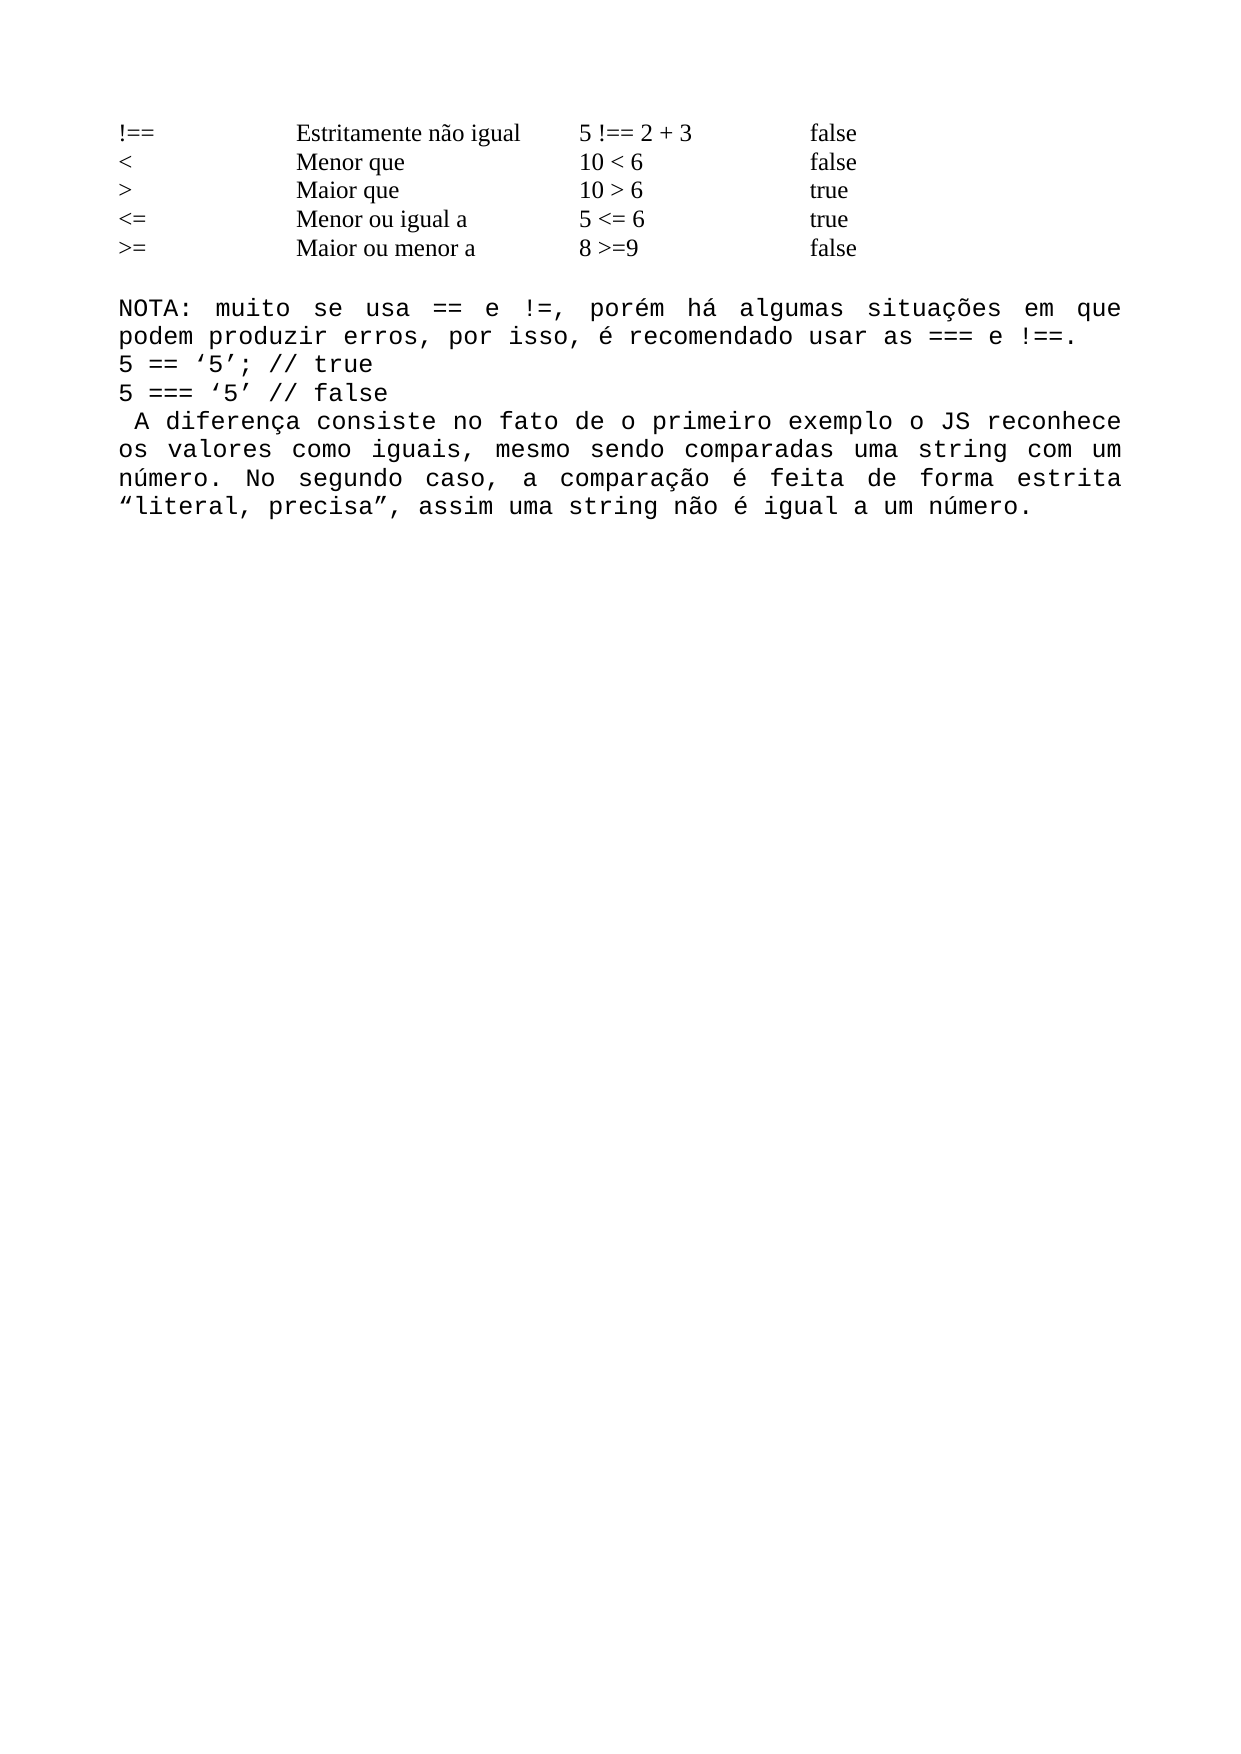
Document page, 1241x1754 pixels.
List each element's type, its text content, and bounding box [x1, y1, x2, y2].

table_cell Menor ou igual a [296, 204, 579, 233]
table_cell 5 <= 6 [579, 204, 809, 233]
table_cell !== [118, 118, 296, 147]
text NOTA: muito se usa == e !=, porém há algumas situações em que podem produzir erros, por isso, é recomendado usar as === e !==. [118, 295, 1122, 352]
table_cell false [810, 233, 1122, 267]
table_cell 8 >=9 [579, 233, 809, 267]
table_cell 10 < 6 [579, 147, 809, 176]
table_cell Maior ou menor a [296, 233, 579, 267]
table_cell < [118, 147, 296, 176]
table_cell > [118, 176, 296, 204]
table_cell Maior que [296, 176, 579, 204]
table_cell true [810, 176, 1122, 204]
table_cell 5 !== 2 + 3 [579, 118, 809, 147]
table_cell false [810, 118, 1122, 147]
text 5 == ‘5’; // true [118, 352, 1122, 380]
table_cell Menor que [296, 147, 579, 176]
text 5 === ‘5’ // false [118, 380, 1122, 409]
table_cell 10 > 6 [579, 176, 809, 204]
table_cell true [810, 204, 1122, 233]
table_cell Estritamente não igual [296, 118, 579, 147]
table_cell false [810, 147, 1122, 176]
text A diferença consiste no fato de o primeiro exemplo o JS reconhece os valores como iguais, mesmo sendo comparadas uma string com um número. No segundo caso, a comparação é feita de forma estrita “literal, precisa”, assim uma string não é igual a um número. [118, 409, 1122, 522]
table_cell >= [118, 233, 296, 267]
table_cell <= [118, 204, 296, 233]
